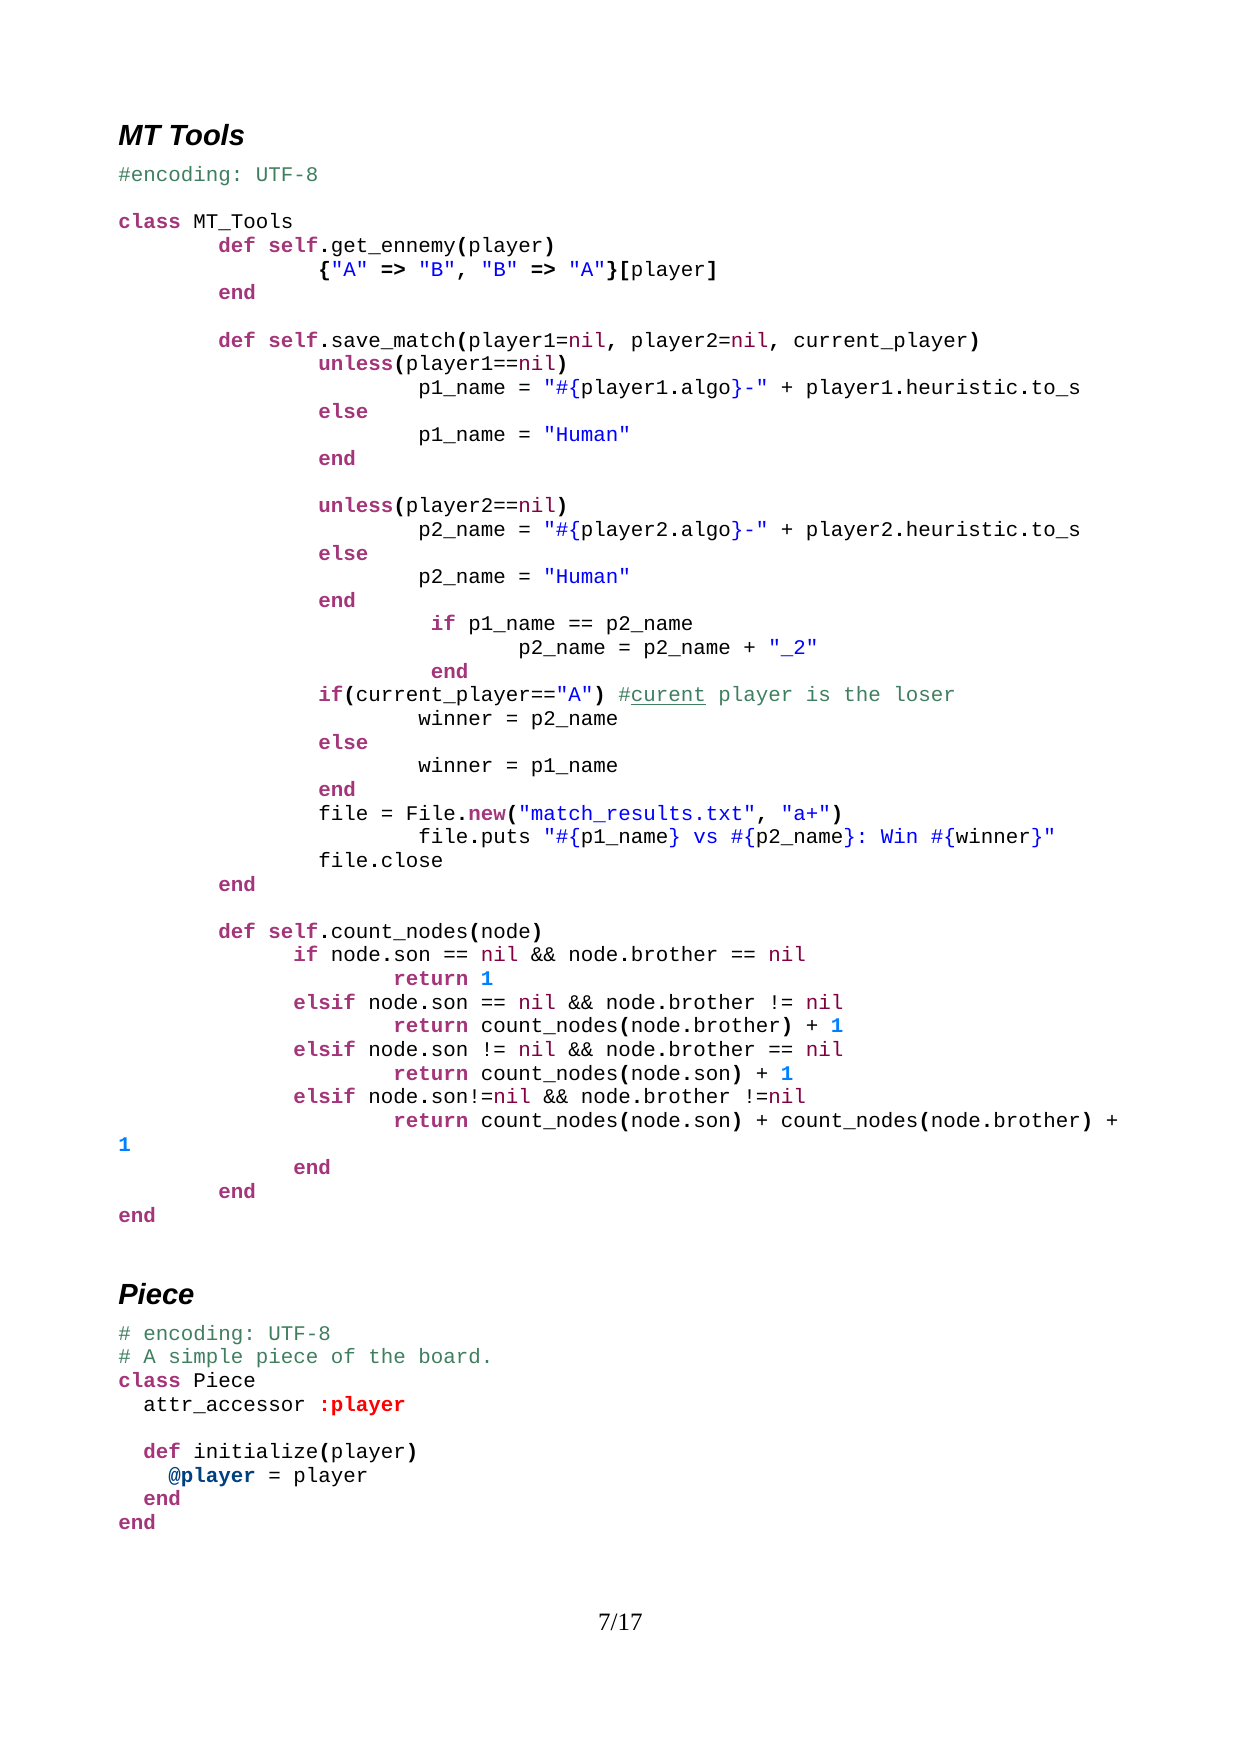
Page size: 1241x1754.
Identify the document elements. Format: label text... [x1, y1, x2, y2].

text end [118, 1204, 1122, 1228]
text end [118, 590, 1122, 613]
text elsif node.son == nil && node.brother != nil [118, 992, 1122, 1015]
text file.puts "#{p1_name} vs #{p2_name}: Win #{winner}" [118, 826, 1122, 850]
text end [118, 873, 1122, 897]
text return count_nodes(node.son) + 1 [118, 1063, 1122, 1086]
text else [118, 401, 1122, 424]
text return 1 [118, 968, 1122, 992]
text # A simple piece of the board. [118, 1347, 1122, 1370]
text p1_name = "#{player1.algo}-" + player1.heuristic.to_s [118, 377, 1122, 401]
text #encoding: UTF-8 [118, 164, 1122, 188]
text end [118, 448, 1122, 472]
text attr_accessor :player [118, 1394, 1122, 1417]
text def self.count_nodes(node) [118, 921, 1122, 944]
text @player = player [118, 1465, 1122, 1488]
text file = File.new("match_results.txt", "a+") [118, 803, 1122, 826]
subtitle Piece [118, 1277, 1122, 1310]
text elsif node.son!=nil && node.brother !=nil [118, 1086, 1122, 1110]
text class Piece [118, 1370, 1122, 1394]
text else [118, 542, 1122, 566]
text if p1_name == p2_name [118, 613, 1122, 637]
text end [118, 1181, 1122, 1204]
text p1_name = "Human" [118, 424, 1122, 448]
subtitle MT Tools [118, 118, 1122, 152]
text if(current_player=="A") #curent player is the loser [118, 684, 1122, 708]
text file.close [118, 850, 1122, 873]
text end [118, 1157, 1122, 1181]
text {"A" => "B", "B" => "A"}[player] [118, 259, 1122, 282]
text end [118, 282, 1122, 306]
text end [118, 1512, 1122, 1536]
text p2_name = "Human" [118, 566, 1122, 590]
text p2_name = "#{player2.algo}-" + player2.heuristic.to_s [118, 519, 1122, 542]
text end [118, 661, 1122, 684]
text # encoding: UTF-8 [118, 1323, 1122, 1347]
text elsif node.son != nil && node.brother == nil [118, 1039, 1122, 1063]
text return count_nodes(node.brother) + 1 [118, 1015, 1122, 1039]
text def self.get_ennemy(player) [118, 235, 1122, 259]
text def self.save_match(player1=nil, player2=nil, current_player) [118, 330, 1122, 353]
text end [118, 779, 1122, 803]
text winner = p2_name [118, 708, 1122, 732]
text def initialize(player) [118, 1441, 1122, 1465]
text unless(player1==nil) [118, 353, 1122, 377]
text class MT_Tools [118, 211, 1122, 235]
text return count_nodes(node.son) + count_nodes(node.brother) + 1 [118, 1110, 1122, 1157]
text if node.son == nil && node.brother == nil [118, 944, 1122, 968]
text end [118, 1488, 1122, 1512]
text p2_name = p2_name + "_2" [118, 637, 1122, 661]
text else [118, 732, 1122, 755]
text unless(player2==nil) [118, 495, 1122, 519]
text winner = p1_name [118, 755, 1122, 779]
